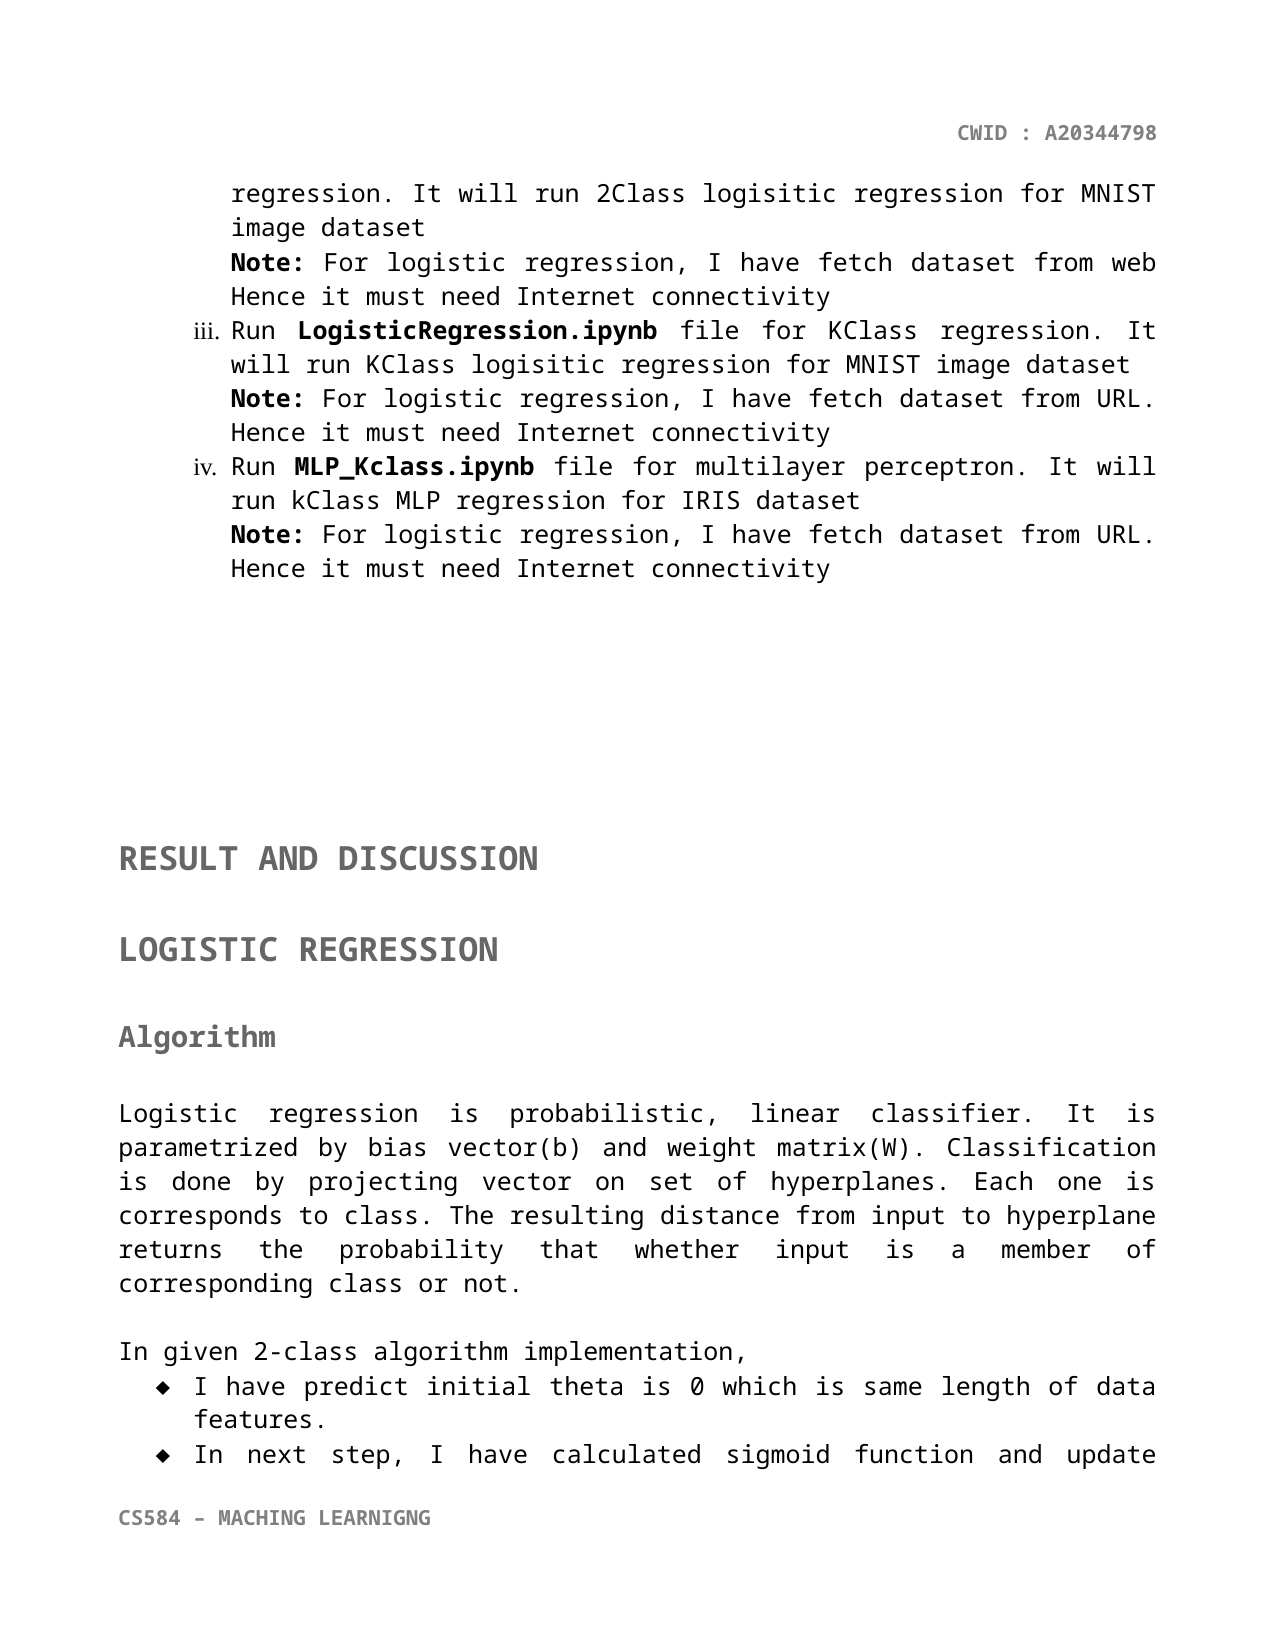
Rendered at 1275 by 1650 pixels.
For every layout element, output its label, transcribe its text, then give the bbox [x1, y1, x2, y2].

text Logistic regression is probabilistic, linear classifier. It is parametrized by bias vector(b) and weight matrix(W). Classification is done by projecting vector on set of hyperplanes. Each one is corresponds to class. The resulting distance from input to hyperplane returns the probability that whether input is a member of corresponding class or not. [118, 1096, 1157, 1300]
list Note: For logistic regression, I have fetch dataset from web Hence it must need Internet connectivity [193, 244, 1157, 312]
list I have predict initial theta is 0 which is same length of data features. [156, 1368, 1157, 1436]
list Run LogisticRegression.ipynb file for KClass regression. It will run KClass logisitic regression for MNIST image dataset [193, 312, 1157, 380]
list Run MLP_Kclass.ipynb file for multilayer perceptron. It will run kClass MLP regression for IRIS dataset [193, 448, 1157, 517]
text RESULT AND DISCUSSION [118, 834, 1157, 880]
text LOGISTIC REGRESSION [118, 925, 1157, 971]
text Algorithm [118, 1016, 1157, 1056]
list regression. It will run 2Class logisitic regression for MNIST image dataset [193, 176, 1157, 244]
list Note: For logistic regression, I have fetch dataset from URL. Hence it must need Internet connectivity [193, 380, 1157, 448]
text In given 2-class algorithm implementation, [118, 1334, 1157, 1368]
list In next step, I have calculated sigmoid function and update [156, 1436, 1157, 1470]
list Note: For logistic regression, I have fetch dataset from URL. Hence it must need Internet connectivity [193, 517, 1157, 585]
